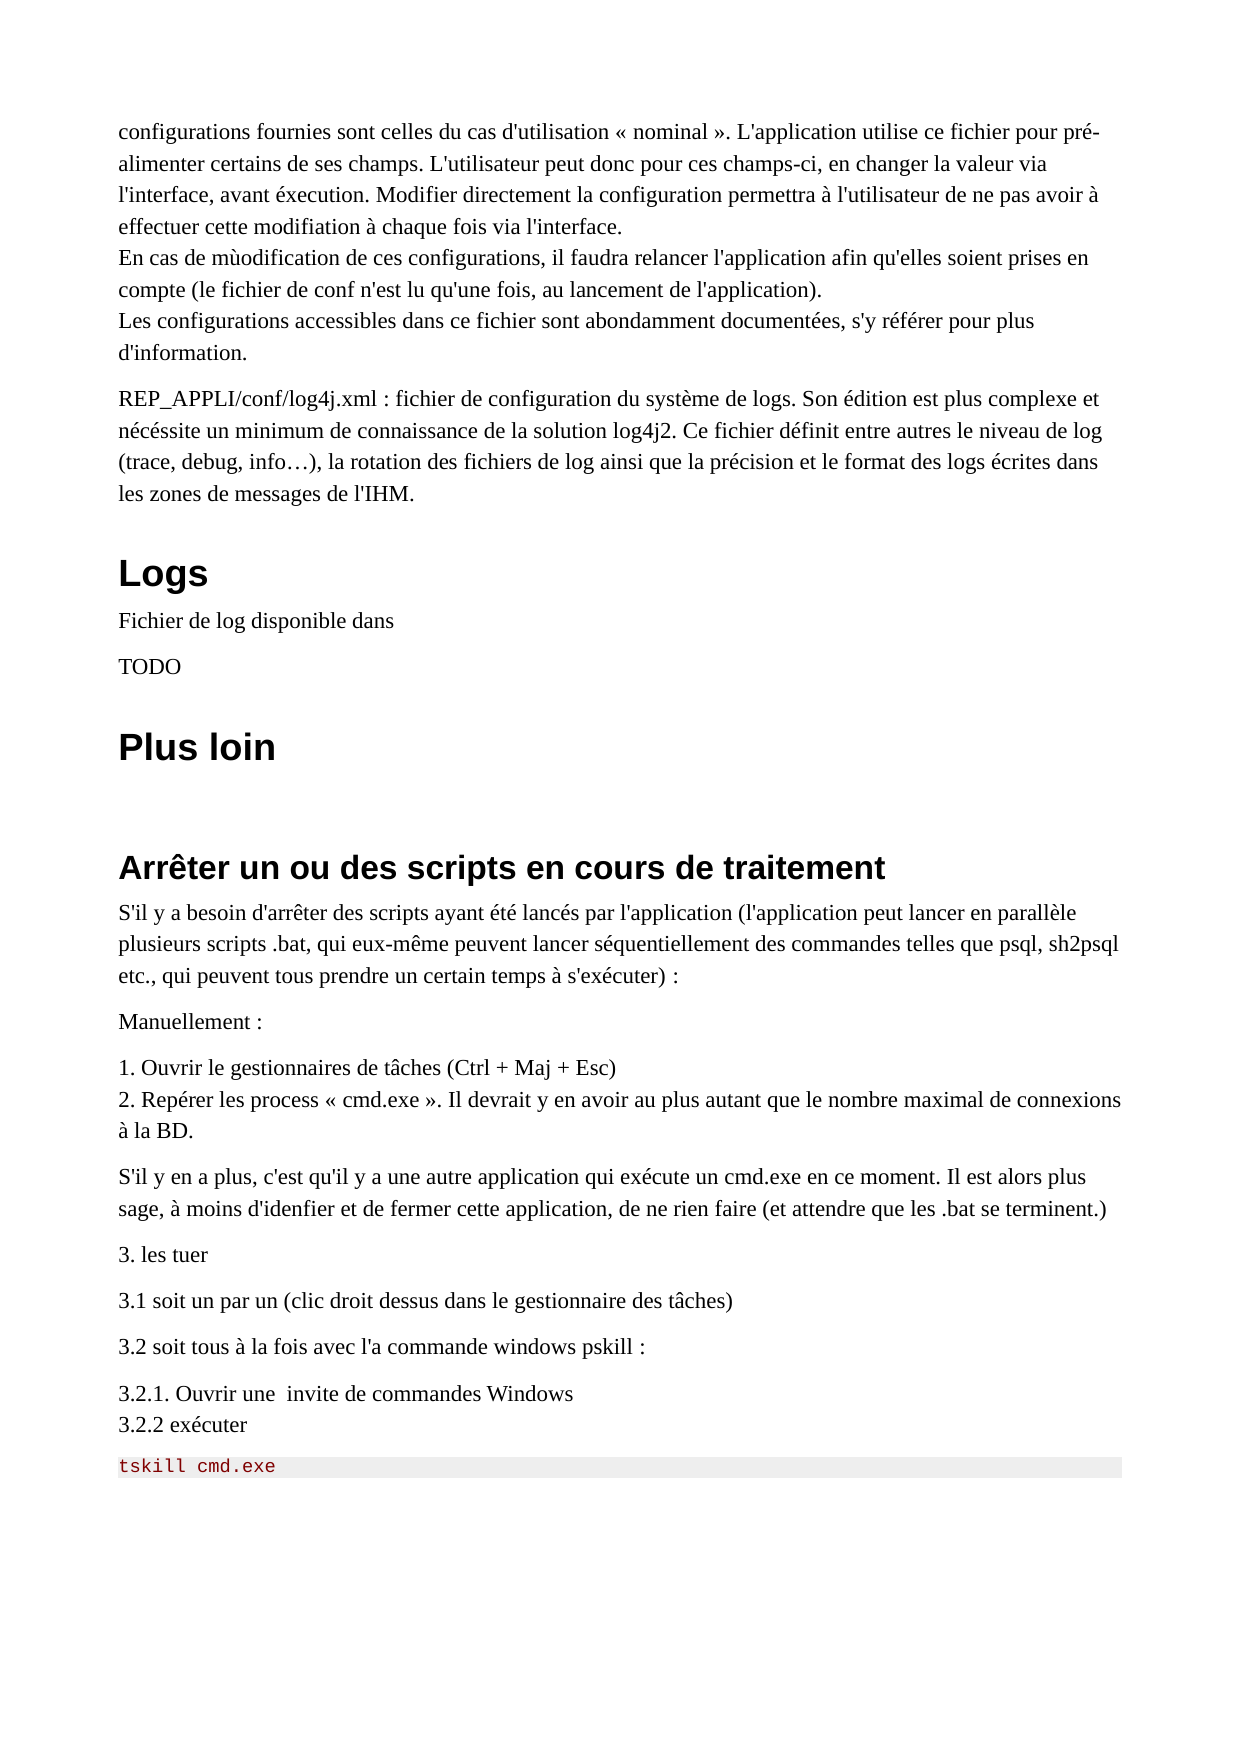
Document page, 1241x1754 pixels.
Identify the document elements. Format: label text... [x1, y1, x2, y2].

text 1. Ouvrir le gestionnaires de tâches (Ctrl + Maj + Esc) 2. Repérer les process « cmd.exe ». Il devrait y en avoir au plus autant que le nombre maximal de connexions à la BD. [118, 1054, 1122, 1144]
text Fichier de log disponible dans [118, 607, 1122, 633]
text 3.2 soit tous à la fois avec l'a commande windows pskill : [118, 1333, 1122, 1360]
text REP_APPLI/conf/log4j.xml : fichier de configuration du système de logs. Son édition est plus complexe et nécéssite un minimum de connaissance de la solution log4j2. Ce fichier définit entre autres le niveau de log (trace, debug, info…), la rotation des fichiers de log ainsi que la précision et le format des logs écrites dans les zones de messages de l'IHM. [118, 385, 1122, 506]
subtitle Logs [118, 551, 1122, 595]
text tskill cmd.exe [118, 1457, 1122, 1478]
subtitle Plus loin [118, 724, 1122, 768]
text TODO [118, 653, 1122, 680]
text S'il y en a plus, c'est qu'il y a une autre application qui exécute un cmd.exe en ce moment. Il est alors plus sage, à moins d'idenfier et de fermer cette application, de ne rien faire (et attendre que les .bat se terminent.) [118, 1163, 1122, 1221]
text 3.1 soit un par un (clic droit dessus dans le gestionnaire des tâches) [118, 1287, 1122, 1314]
text configurations fournies sont celles du cas d'utilisation « nominal ». L'application utilise ce fichier pour pré-alimenter certains de ses champs. L'utilisateur peut donc pour ces champs-ci, en changer la valeur via l'interface, avant éxecution. Modifier directement la configuration permettra à l'utilisateur de ne pas avoir à effectuer cette modifiation à chaque fois via l'interface. En cas de mùodification de ces configurations, il faudra relancer l'application afin qu'elles soient prises en compte (le fichier de conf n'est lu qu'une fois, au lancement de l'application). Les configurations accessibles dans ce fichier sont abondamment documentées, s'y référer pour plus d'information. [118, 118, 1122, 365]
text S'il y a besoin d'arrêter des scripts ayant été lancés par l'application (l'application peut lancer en parallèle plusieurs scripts .bat, qui eux-même peuvent lancer séquentiellement des commandes telles que psql, sh2psql etc., qui peuvent tous prendre un certain temps à s'exécuter) : [118, 899, 1122, 988]
subtitle Arrêter un ou des scripts en cours de traitement [118, 848, 1122, 886]
text 3.2.1. Ouvrir une invite de commandes Windows 3.2.2 exécuter [118, 1379, 1122, 1437]
text Manuellement : [118, 1008, 1122, 1034]
text 3. les tuer [118, 1241, 1122, 1267]
